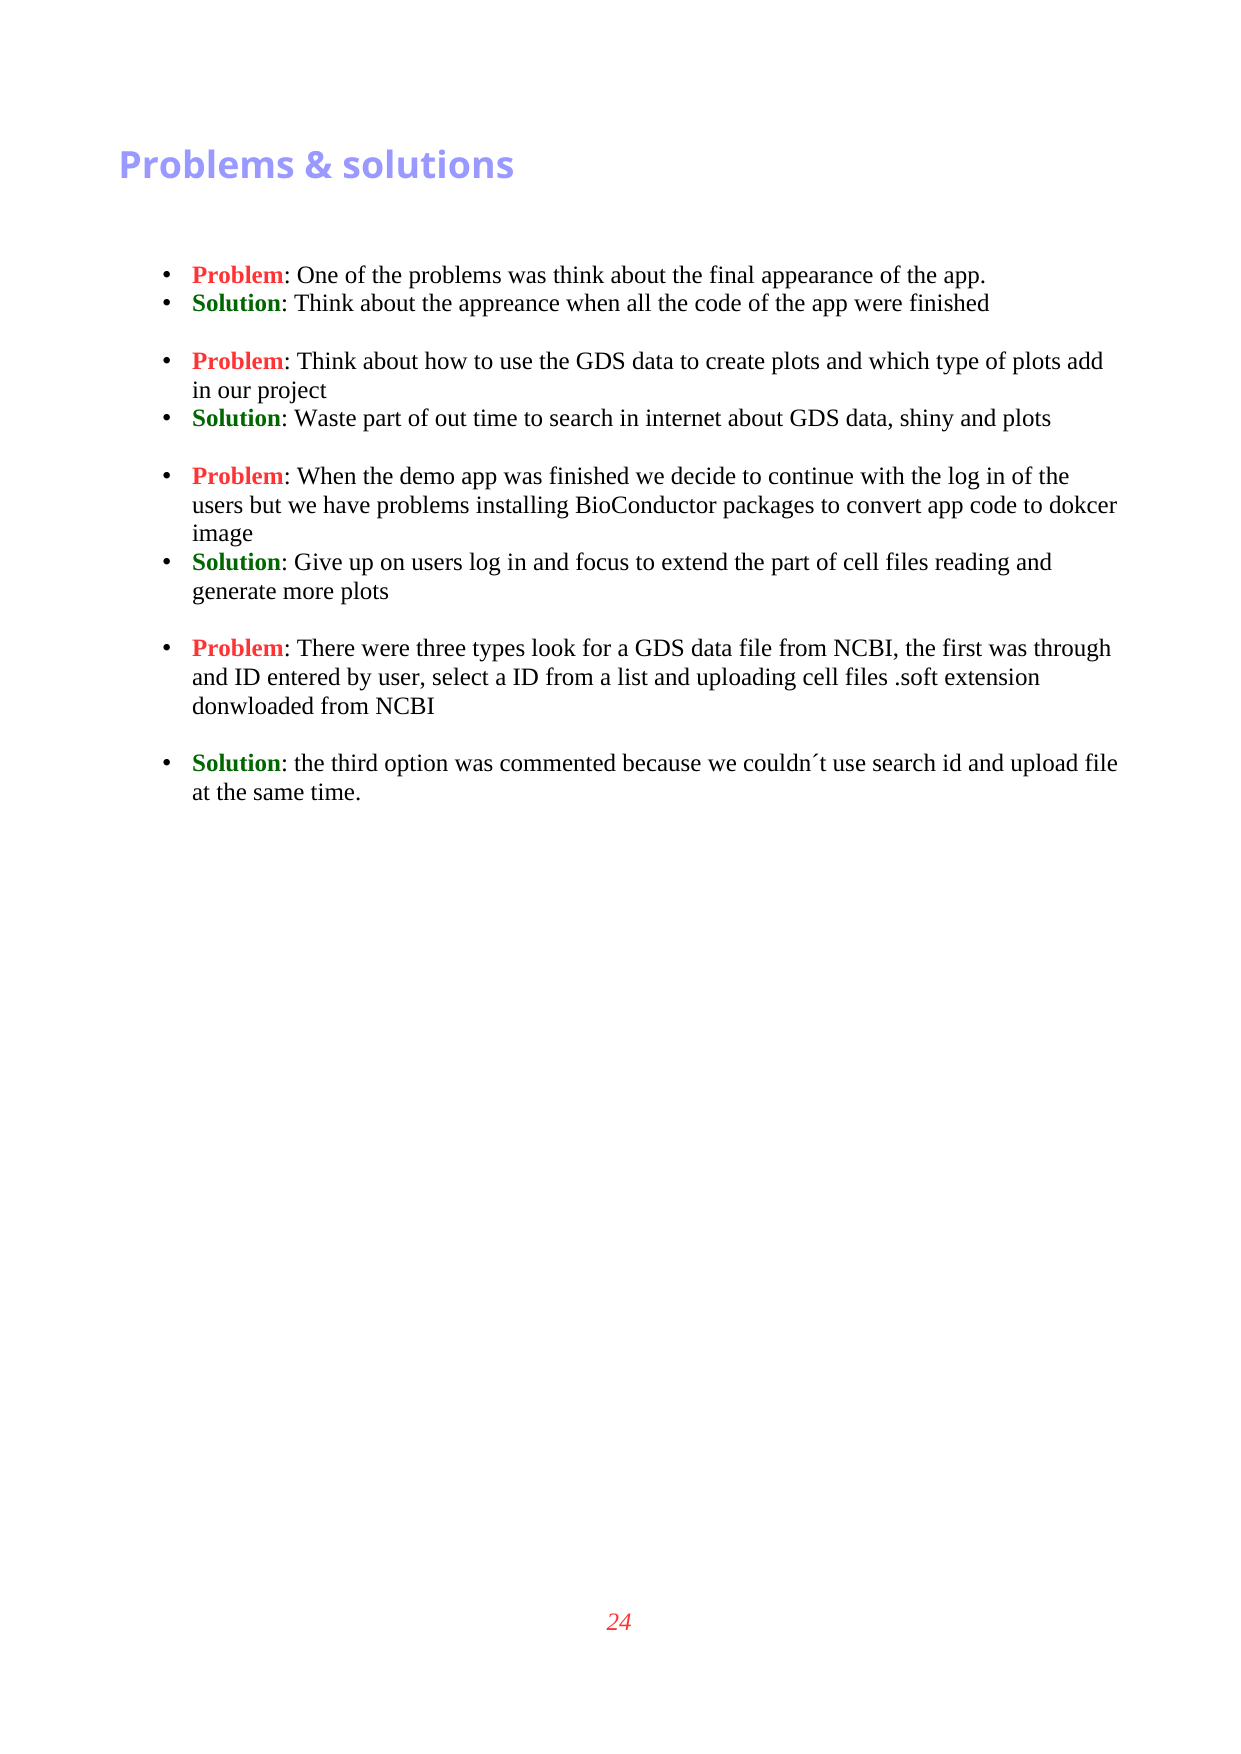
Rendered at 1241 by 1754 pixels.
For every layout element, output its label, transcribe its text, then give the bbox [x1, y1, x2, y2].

list Problem: Think about how to use the GDS data to create plots and which type of plots add in our project [162, 346, 1122, 403]
list Solution: Give up on users log in and focus to extend the part of cell files reading and generate more plots [162, 547, 1122, 605]
list Solution: Waste part of out time to search in internet about GDS data, shiny and plots [162, 403, 1122, 432]
list Problem: There were three types look for a GDS data file from NCBI, the first was through and ID entered by user, select a ID from a list and uploading cell files .soft extension donwloaded from NCBI [162, 633, 1122, 720]
list Solution: the third option was commented because we couldn´t use search id and upload file at the same time. [162, 748, 1122, 806]
subtitle Problems & solutions [118, 139, 1122, 190]
list Solution: Think about the appreance when all the code of the app were finished [162, 288, 1122, 317]
list Problem: When the demo app was finished we decide to continue with the log in of the users but we have problems installing BioConductor packages to convert app code to dokcer image [162, 461, 1122, 547]
list Problem: One of the problems was think about the final appearance of the app. [162, 260, 1122, 288]
